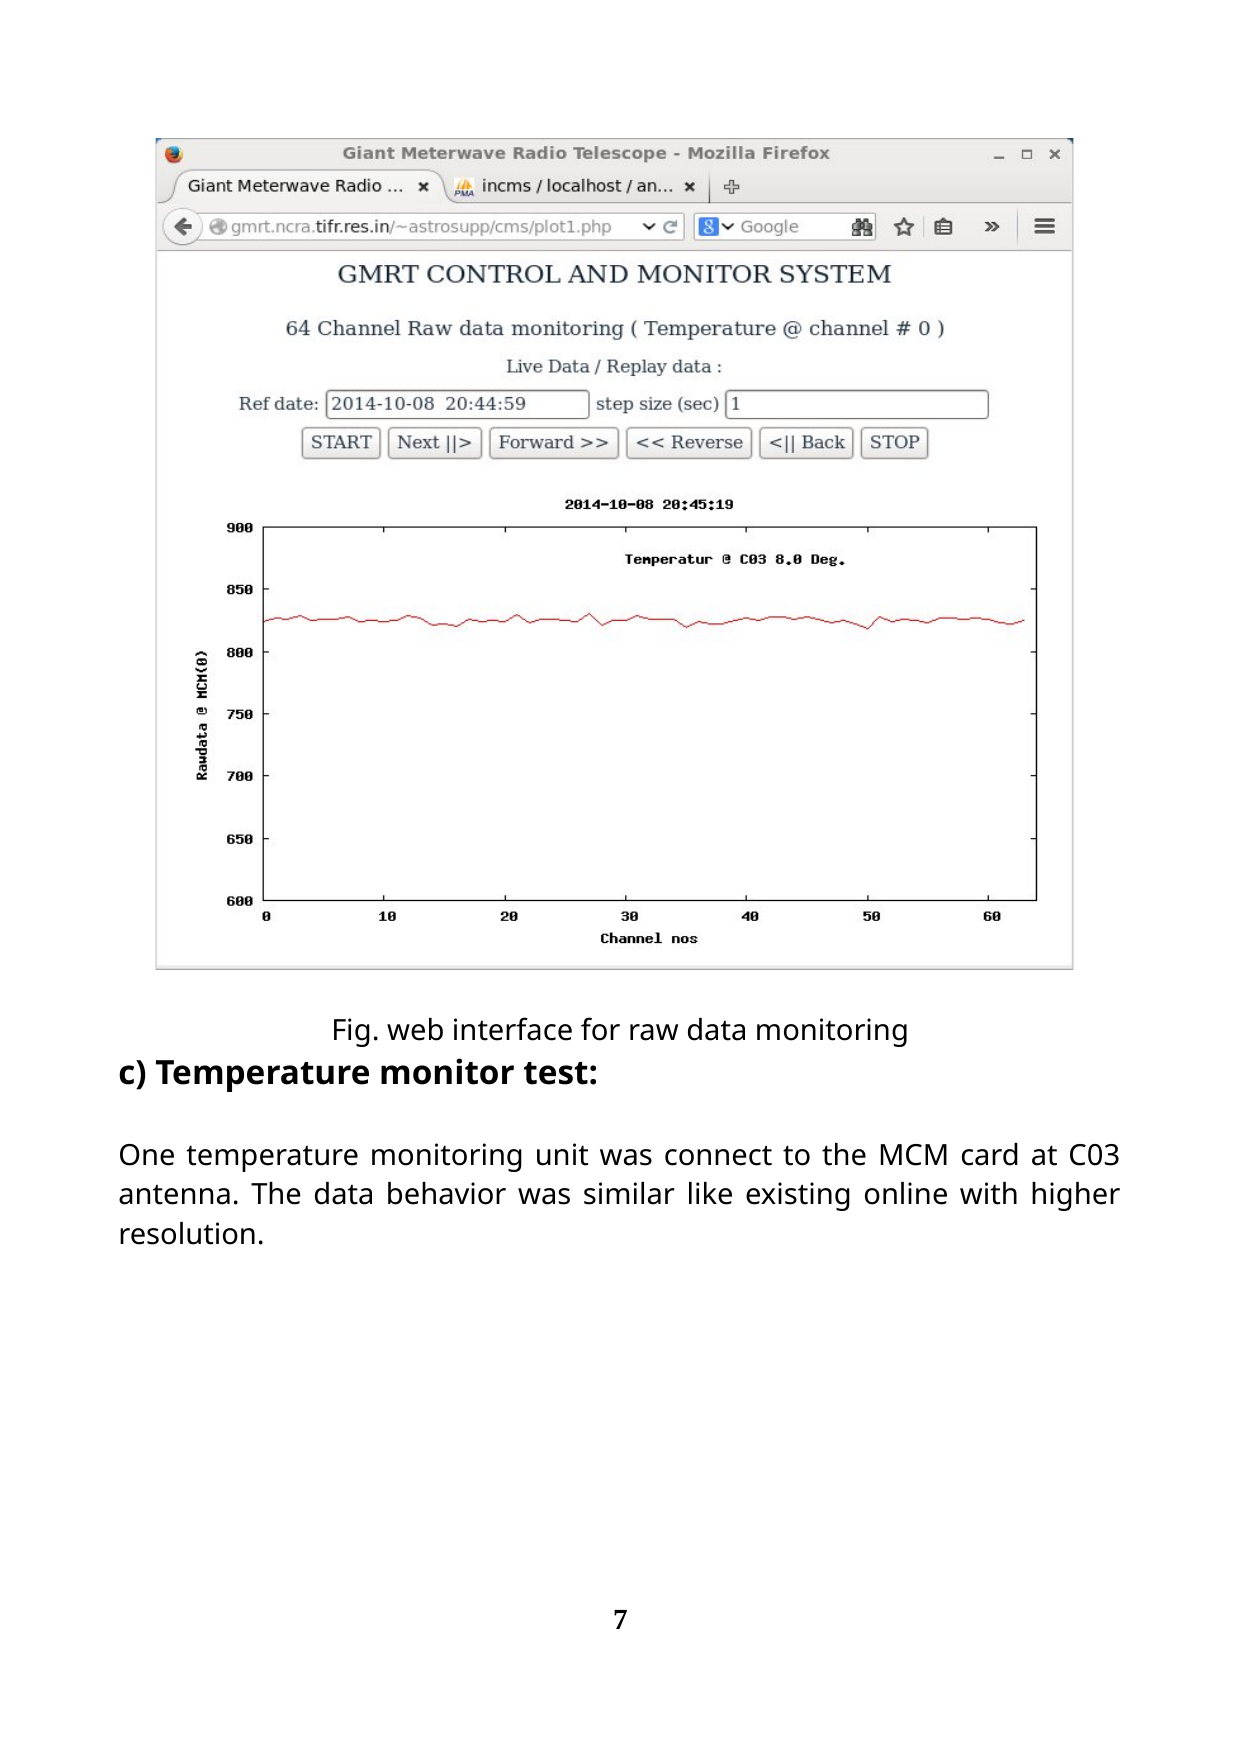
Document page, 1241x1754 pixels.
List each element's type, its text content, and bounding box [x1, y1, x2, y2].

picture [155, 138, 1074, 970]
text Fig. web interface for raw data monitoring [118, 1009, 1122, 1049]
text One temperature monitoring unit was connect to the MCM card at C03 antenna. The data behavior was similar like existing online with higher resolution. [118, 1134, 1122, 1253]
text c) Temperature monitor test: [118, 1049, 1122, 1094]
